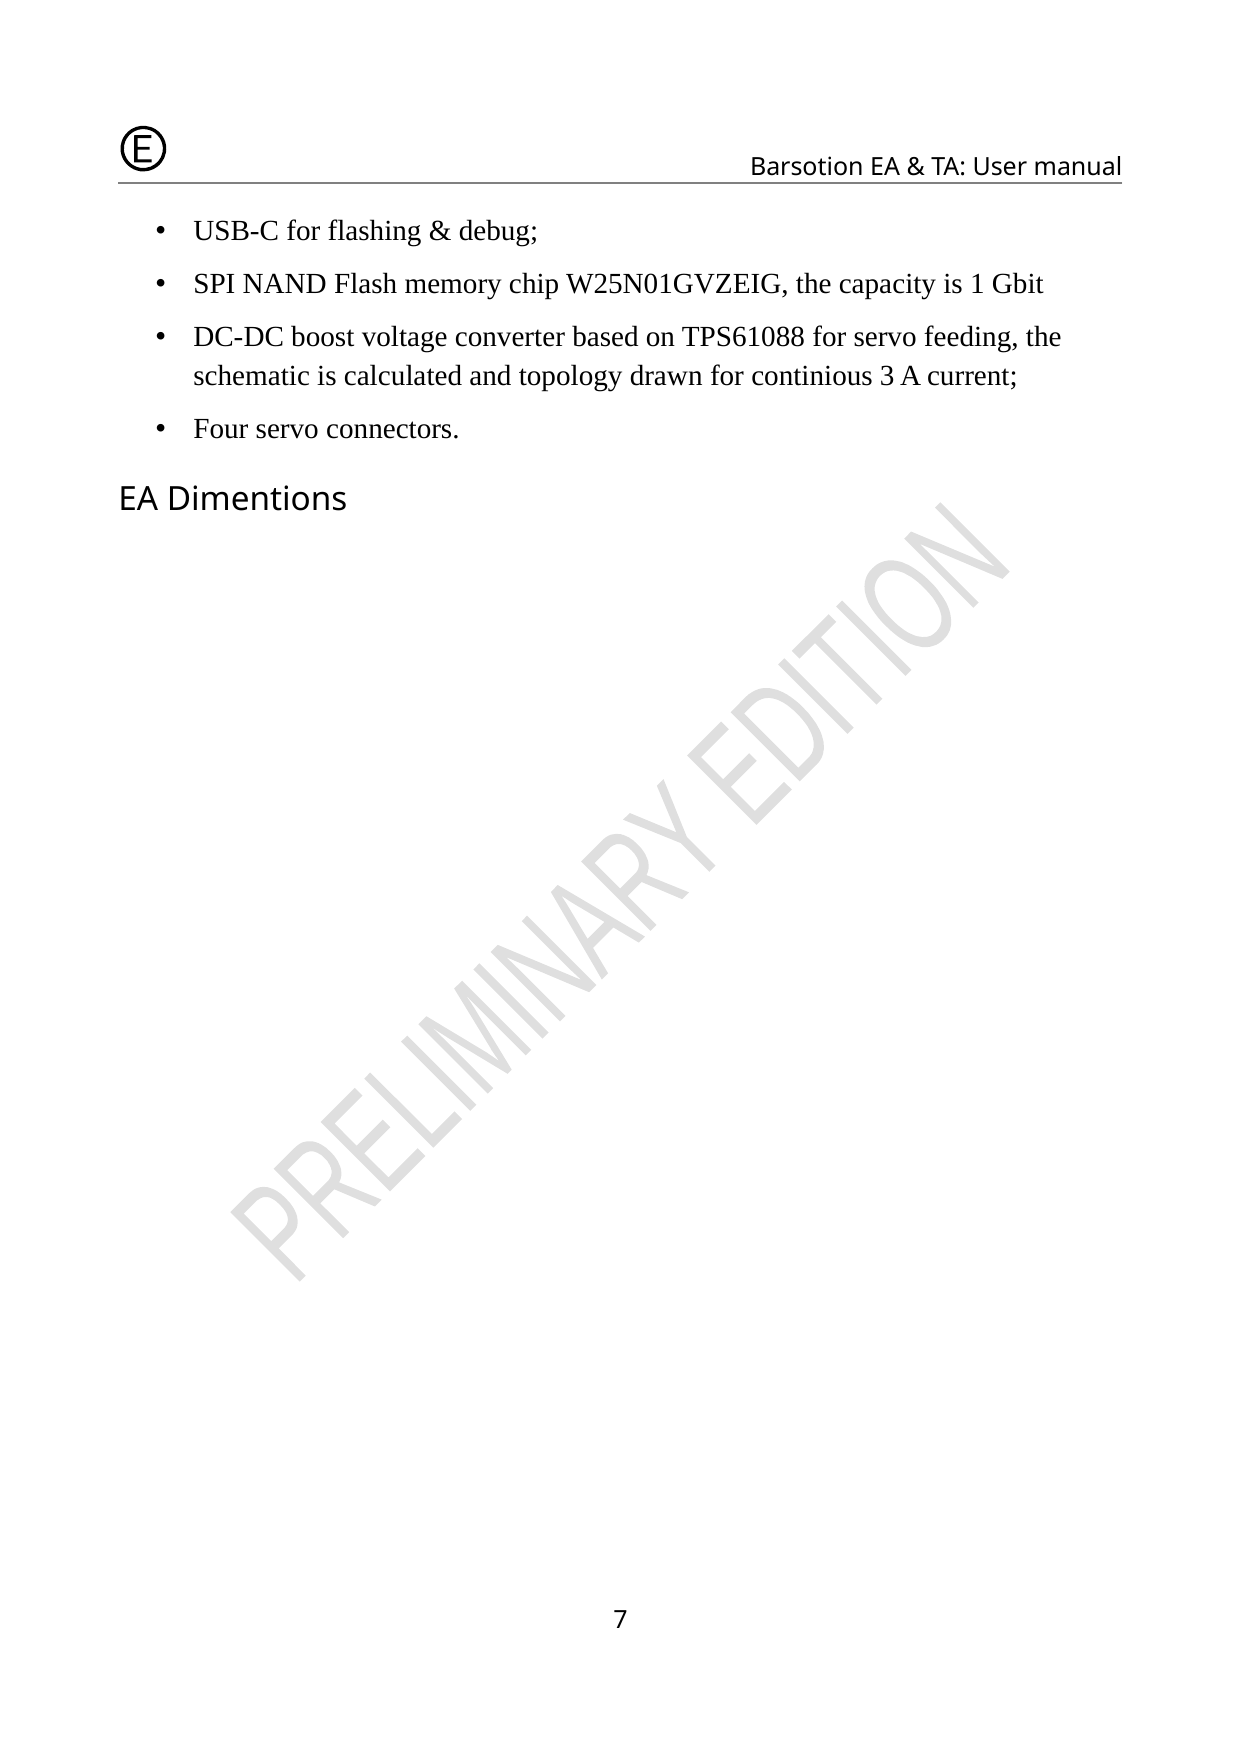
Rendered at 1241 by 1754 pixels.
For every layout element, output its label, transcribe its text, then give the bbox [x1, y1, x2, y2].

list Four servo connectors. [156, 411, 1122, 444]
list USB-C for flashing & debug; [156, 213, 1122, 246]
list SPI NAND Flash memory chip W25N01GVZEIG, the capacity is 1 Gbit [156, 266, 1122, 299]
list DC-DC boost voltage converter based on TPS61088 for servo feeding, the schematic is calculated and topology drawn for continious 3 A current; [156, 319, 1122, 391]
subtitle EA Dimentions [118, 475, 1122, 520]
